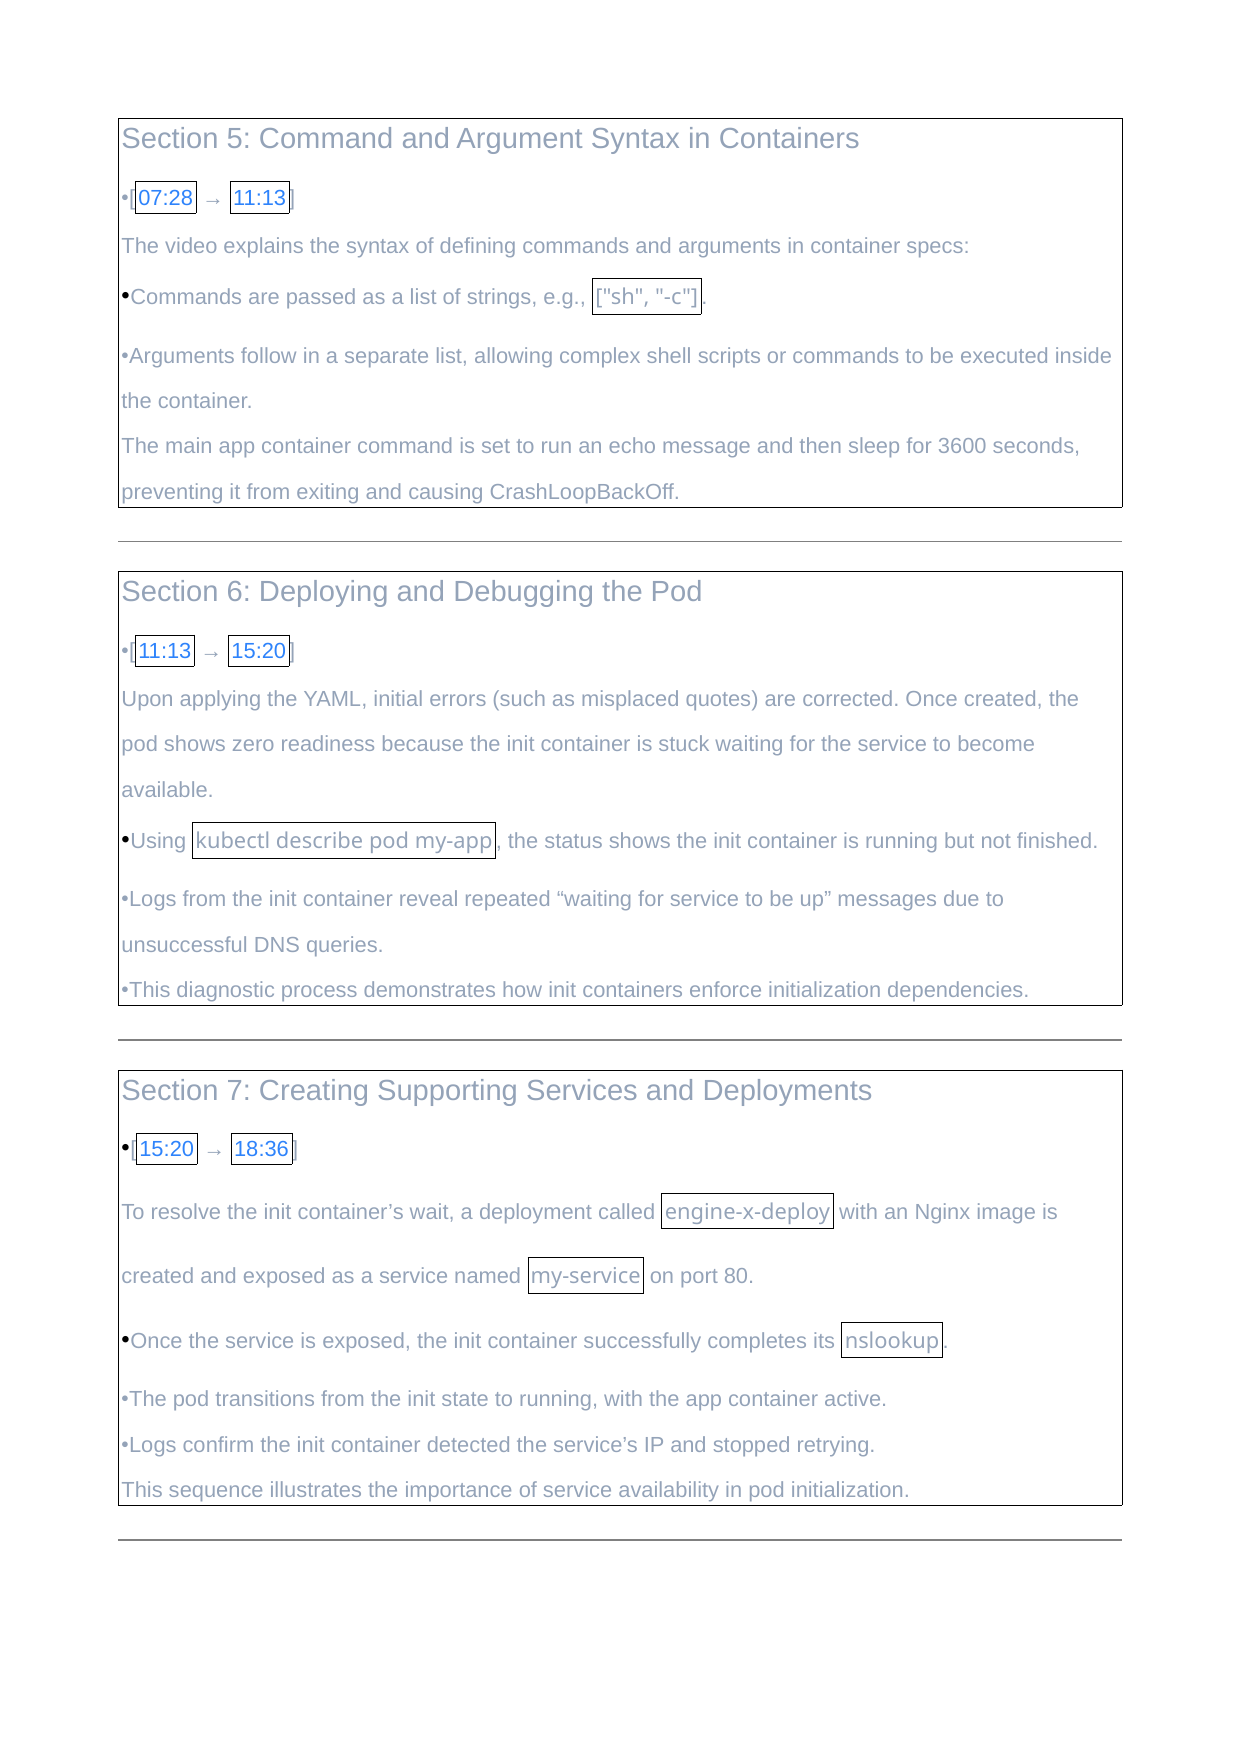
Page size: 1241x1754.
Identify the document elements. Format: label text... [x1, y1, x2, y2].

text The main app container command is set to run an echo message and then sleep for 3600 seconds, preventing it from exiting and causing CrashLoopBackOff. [119, 430, 1122, 507]
list [07:28 → 11:13] The video explains the syntax of defining commands and arguments in container specs: [119, 178, 1122, 258]
subtitle Section 7: Creating Supporting Services and Deployments [119, 1071, 1122, 1106]
list Logs from the init container reveal repeated “waiting for service to be up” messages due to unsuccessful DNS queries. [119, 883, 1122, 957]
subtitle Section 6: Deploying and Debugging the Pod [119, 572, 1122, 608]
text This sequence illustrates the importance of service availability in pod initialization. [119, 1474, 1122, 1505]
list Logs confirm the init container detected the service’s IP and stopped retrying. [119, 1428, 1122, 1457]
list This diagnostic process demonstrates how init containers enforce initialization dependencies. [119, 974, 1122, 1005]
list Using kubectl describe pod my-app, the status shows the init container is running but not finished. [119, 819, 1122, 858]
list Arguments follow in a separate list, allowing complex shell scripts or commands to be executed inside the container. [119, 339, 1122, 413]
list Commands are passed as a list of strings, e.g., ["sh", "-c"]. [119, 275, 1122, 314]
list [15:20 → 18:36] To resolve the init container’s wait, a deployment called engine-x-deploy with an Nginx image is created and exposed as a service named my-service on port 80. [119, 1130, 1122, 1293]
list The pod transitions from the init state to running, with the app container active. [119, 1383, 1122, 1411]
list Once the service is exposed, the init container successfully completes its nslookup. [119, 1319, 1122, 1357]
list [11:13 → 15:20] Upon applying the YAML, initial errors (such as misplaced quotes) are corrected. Once created, the pod shows zero readiness because the init container is stuck waiting for the service to become available. [119, 631, 1122, 802]
subtitle Section 5: Command and Argument Syntax in Containers [119, 119, 1122, 155]
